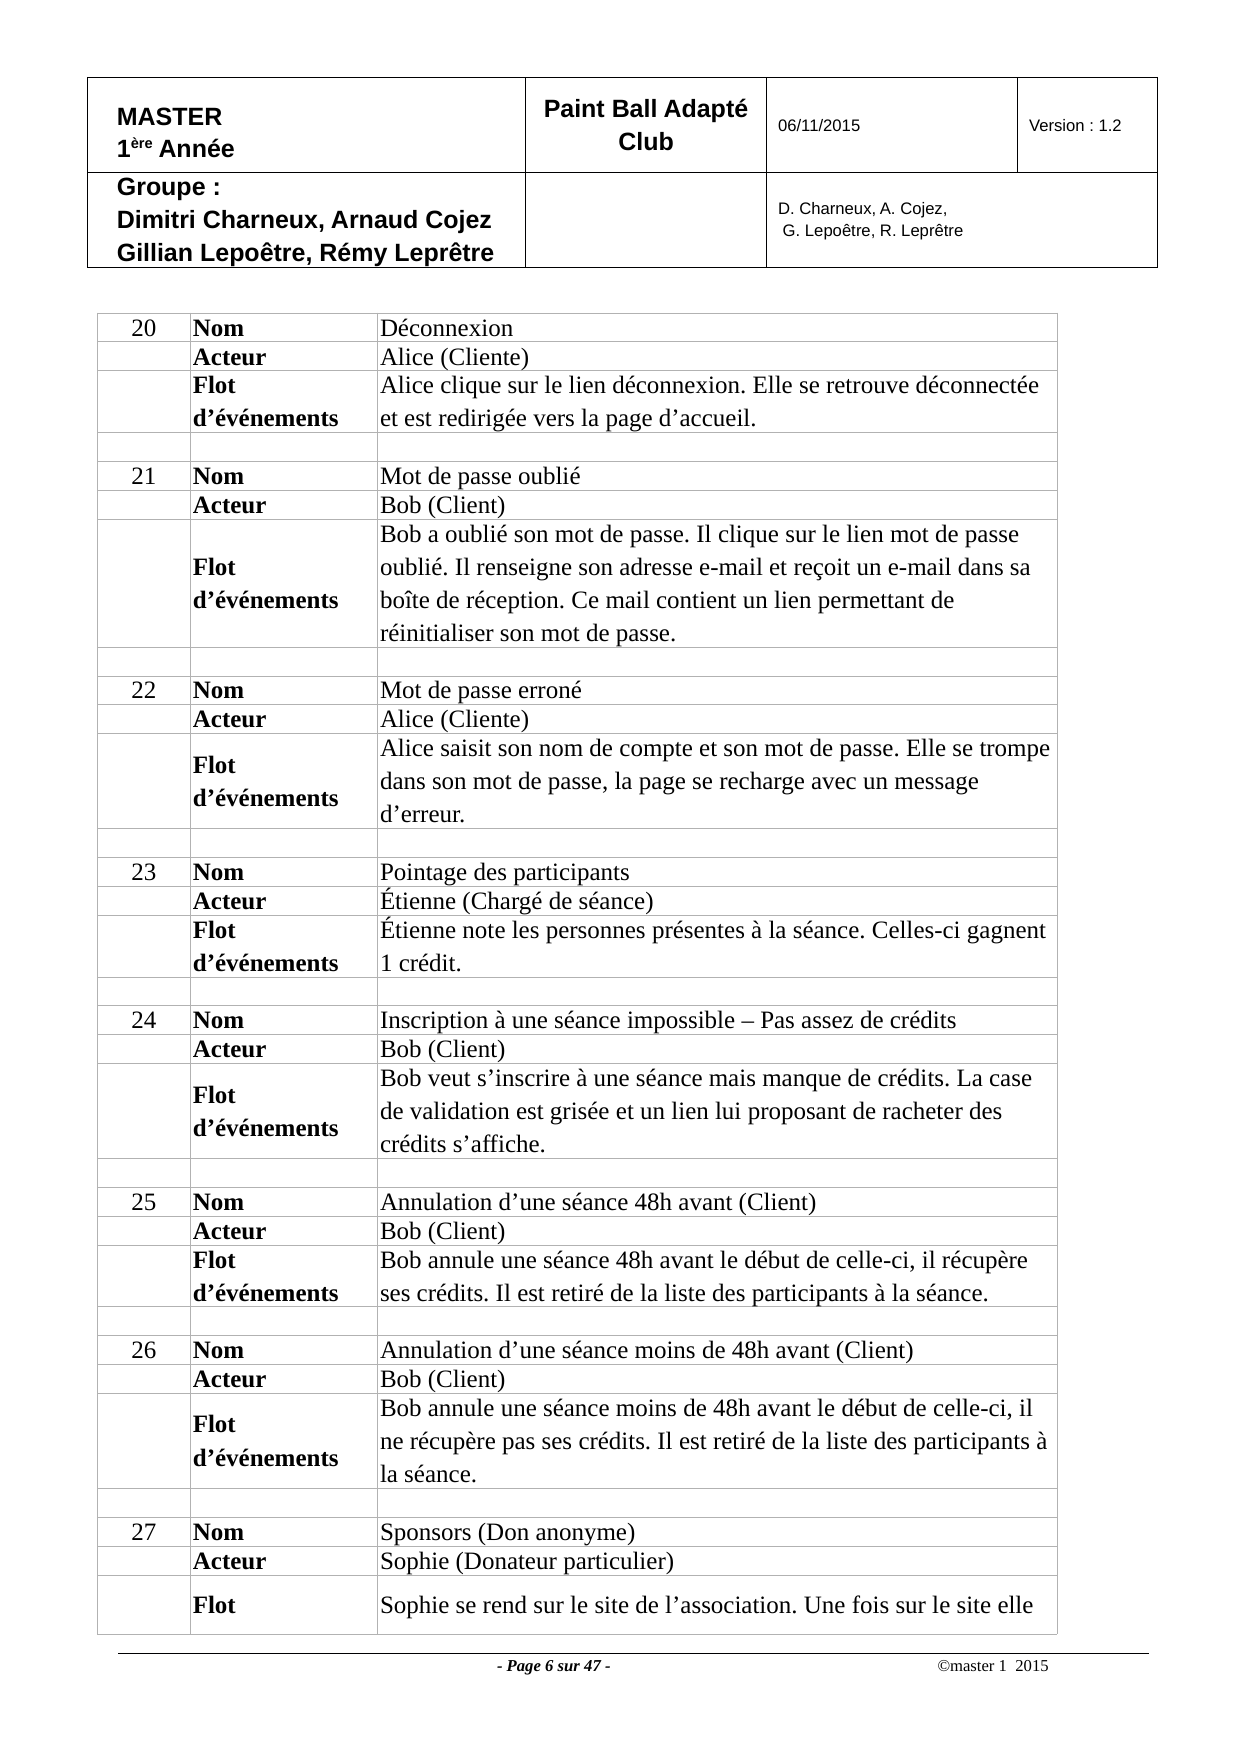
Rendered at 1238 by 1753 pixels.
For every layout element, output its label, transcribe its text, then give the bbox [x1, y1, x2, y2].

table_cell Nom [191, 677, 377, 704]
table_cell [378, 1307, 1057, 1335]
table_cell 27 [98, 1518, 190, 1546]
table_cell 24 [98, 1006, 190, 1034]
table_cell Mot de passe erroné [378, 677, 1057, 704]
table_cell Acteur [191, 1365, 377, 1393]
table_cell Flot d’événements [191, 371, 377, 432]
table_cell 22 [98, 677, 190, 704]
table_cell [98, 648, 190, 676]
table_cell [378, 433, 1057, 461]
table_cell 25 [98, 1188, 190, 1216]
table_cell [98, 491, 190, 519]
table_cell Acteur [191, 342, 377, 370]
table_cell Annulation d’une séance moins de 48h avant (Client) [378, 1336, 1057, 1364]
table_cell Flot d’événements [191, 916, 377, 977]
table_cell Bob (Client) [378, 491, 1057, 519]
table_cell [98, 1035, 190, 1063]
table_cell Déconnexion [378, 314, 1057, 341]
table_cell 26 [98, 1336, 190, 1364]
table_cell [98, 978, 190, 1005]
table_cell Acteur [191, 1547, 377, 1574]
table_cell Acteur [191, 887, 377, 915]
table_cell [191, 829, 377, 857]
table_cell Bob veut s’inscrire à une séance mais manque de crédits. La case de validation est grisée et un lien lui proposant de racheter des crédits s’affiche. [378, 1064, 1057, 1158]
table_cell Bob (Client) [378, 1365, 1057, 1393]
table_cell 23 [98, 858, 190, 886]
table_cell [98, 1394, 190, 1488]
table_cell [98, 1064, 190, 1158]
table_cell [98, 371, 190, 432]
table_cell Mot de passe oublié [378, 462, 1057, 490]
table_cell [98, 342, 190, 370]
table_cell [98, 1246, 190, 1306]
table_cell Bob annule une séance 48h avant le début de celle-ci, il récupère ses crédits. Il est retiré de la liste des participants à la séance. [378, 1246, 1057, 1306]
table_cell Alice clique sur le lien déconnexion. Elle se retrouve déconnectée et est redirigée vers la page d’accueil. [378, 371, 1057, 432]
table_cell [378, 1489, 1057, 1517]
table_cell [98, 1159, 190, 1187]
table_cell [98, 1547, 190, 1574]
table_cell Flot d’événements [191, 1246, 377, 1306]
table_cell Pointage des participants [378, 858, 1057, 886]
table_cell Flot [191, 1576, 377, 1634]
table_cell 20 [98, 314, 190, 341]
table_cell Nom [191, 314, 377, 341]
table_cell [98, 916, 190, 977]
table_cell Acteur [191, 705, 377, 733]
table_cell Bob a oublié son mot de passe. Il clique sur le lien mot de passe oublié. Il renseigne son adresse e-mail et reçoit un e-mail dans sa boîte de réception. Ce mail contient un lien permettant de réinitialiser son mot de passe. [378, 520, 1057, 647]
table_cell [98, 520, 190, 647]
table_cell Nom [191, 1518, 377, 1546]
table_cell Alice saisit son nom de compte et son mot de passe. Elle se trompe dans son mot de passe, la page se recharge avec un message d’erreur. [378, 734, 1057, 828]
table_cell Flot d’événements [191, 1394, 377, 1488]
table_cell [191, 433, 377, 461]
table_cell Alice (Cliente) [378, 705, 1057, 733]
table_cell [378, 648, 1057, 676]
table_cell [378, 1159, 1057, 1187]
table_cell [98, 1576, 190, 1634]
table_cell [98, 734, 190, 828]
table_cell Acteur [191, 491, 377, 519]
table_cell [98, 1365, 190, 1393]
table_cell Inscription à une séance impossible – Pas assez de crédits [378, 1006, 1057, 1034]
table_cell [98, 705, 190, 733]
table_cell [191, 1307, 377, 1335]
table_cell Nom [191, 1336, 377, 1364]
table_cell Nom [191, 858, 377, 886]
table_cell Bob (Client) [378, 1217, 1057, 1244]
table_cell Sponsors (Don anonyme) [378, 1518, 1057, 1546]
table_cell Nom [191, 1006, 377, 1034]
table_cell [378, 829, 1057, 857]
table_cell Bob (Client) [378, 1035, 1057, 1063]
table_cell Nom [191, 462, 377, 490]
table_cell Bob annule une séance moins de 48h avant le début de celle-ci, il ne récupère pas ses crédits. Il est retiré de la liste des participants à la séance. [378, 1394, 1057, 1488]
table_cell [191, 978, 377, 1005]
table_cell Alice (Cliente) [378, 342, 1057, 370]
table_cell [98, 1217, 190, 1244]
table_cell Sophie se rend sur le site de l’association. Une fois sur le site elle [378, 1576, 1057, 1634]
table_cell [98, 1307, 190, 1335]
table_cell Flot d’événements [191, 520, 377, 647]
table_cell Acteur [191, 1035, 377, 1063]
table_cell Flot d’événements [191, 734, 377, 828]
table_cell Nom [191, 1188, 377, 1216]
table_cell Flot d’événements [191, 1064, 377, 1158]
table_cell [378, 978, 1057, 1005]
table_cell [191, 1489, 377, 1517]
table_cell Acteur [191, 1217, 377, 1244]
table_cell Sophie (Donateur particulier) [378, 1547, 1057, 1574]
table_cell Annulation d’une séance 48h avant (Client) [378, 1188, 1057, 1216]
table_cell [191, 648, 377, 676]
table_cell [98, 829, 190, 857]
table_cell [98, 1489, 190, 1517]
table_cell Étienne (Chargé de séance) [378, 887, 1057, 915]
table_cell [98, 433, 190, 461]
table_cell Étienne note les personnes présentes à la séance. Celles-ci gagnent 1 crédit. [378, 916, 1057, 977]
table_cell 21 [98, 462, 190, 490]
table_cell [191, 1159, 377, 1187]
table_cell [98, 887, 190, 915]
